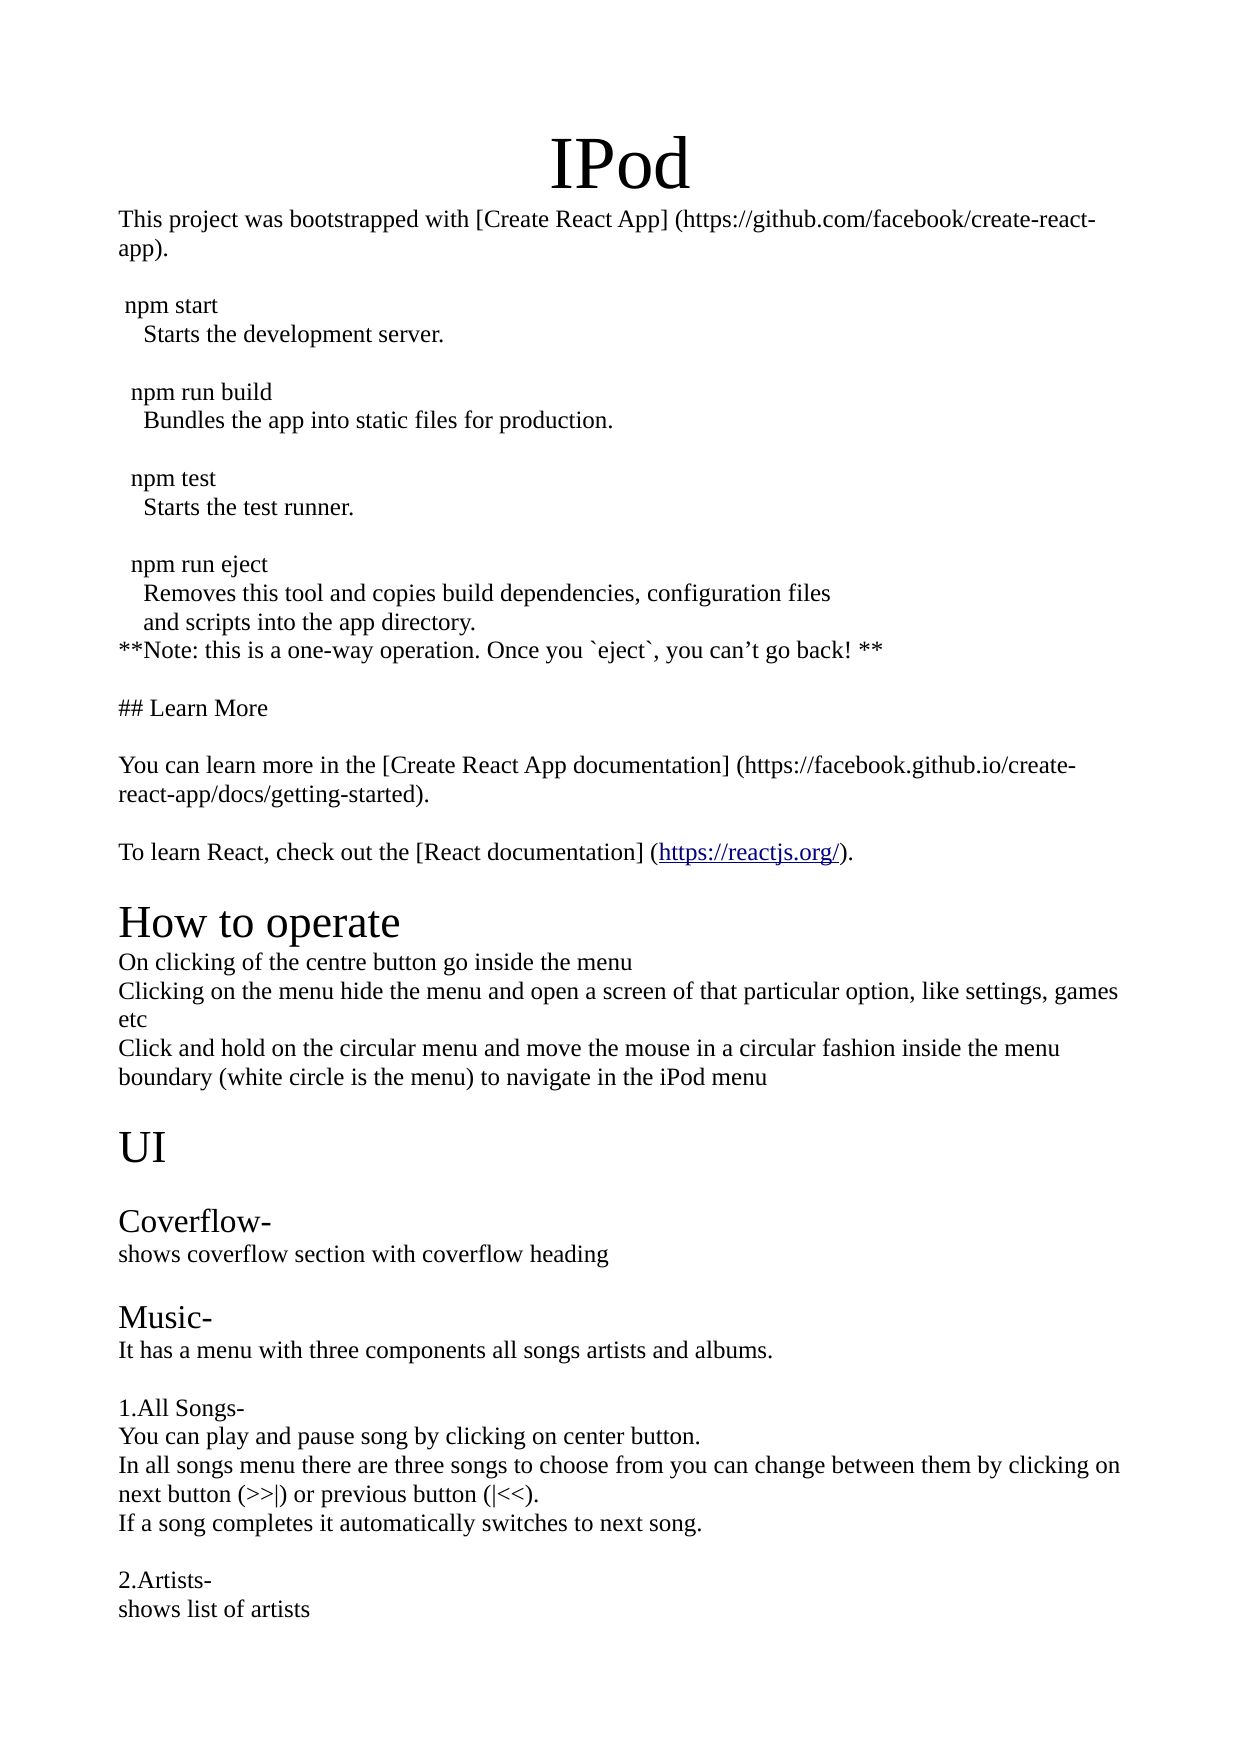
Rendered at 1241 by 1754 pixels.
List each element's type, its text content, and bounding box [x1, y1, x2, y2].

text On clicking of the centre button go inside the menu [118, 947, 1122, 976]
text IPod [118, 118, 1122, 204]
text 2.Artists- [118, 1565, 1122, 1594]
text npm run eject [118, 549, 1122, 578]
text Coverflow- [118, 1201, 1122, 1239]
text Bundles the app into static files for production. [118, 406, 1122, 434]
text It has a menu with three components all songs artists and albums. [118, 1335, 1122, 1364]
text ## Learn More [118, 693, 1122, 722]
text 1.All Songs- [118, 1393, 1122, 1421]
text If a song completes it automatically switches to next song. [118, 1508, 1122, 1536]
text shows list of artists [118, 1594, 1122, 1623]
text Removes this tool and copies build dependencies, configuration files [118, 578, 1122, 607]
text shows coverflow section with coverflow heading [118, 1239, 1122, 1268]
text Click and hold on the circular menu and move the mouse in a circular fashion inside the menu boundary (white circle is the menu) to navigate in the iPod menu [118, 1033, 1122, 1091]
text npm start [118, 291, 1122, 319]
text and scripts into the app directory. [118, 607, 1122, 636]
text **Note: this is a one-way operation. Once you `eject`, you can’t go back! ** [118, 636, 1122, 664]
text UI [118, 1119, 1122, 1172]
text Music- [118, 1297, 1122, 1335]
text This project was bootstrapped with [Create React App] (https://github.com/facebook/create-react-app). [118, 204, 1122, 262]
text npm run build [118, 377, 1122, 406]
text Starts the test runner. [118, 492, 1122, 521]
text To learn React, check out the [React documentation] (https://reactjs.org/). [118, 837, 1122, 866]
text Clicking on the menu hide the menu and open a screen of that particular option, like settings, games etc [118, 976, 1122, 1033]
text How to operate [118, 894, 1122, 947]
text In all songs menu there are three songs to choose from you can change between them by clicking on next button (>>|) or previous button (|<<). [118, 1450, 1122, 1508]
text npm test [118, 463, 1122, 492]
text You can play and pause song by clicking on center button. [118, 1421, 1122, 1450]
text You can learn more in the [Create React App documentation] (https://facebook.github.io/create-react-app/docs/getting-started). [118, 751, 1122, 808]
text Starts the development server. [118, 319, 1122, 348]
